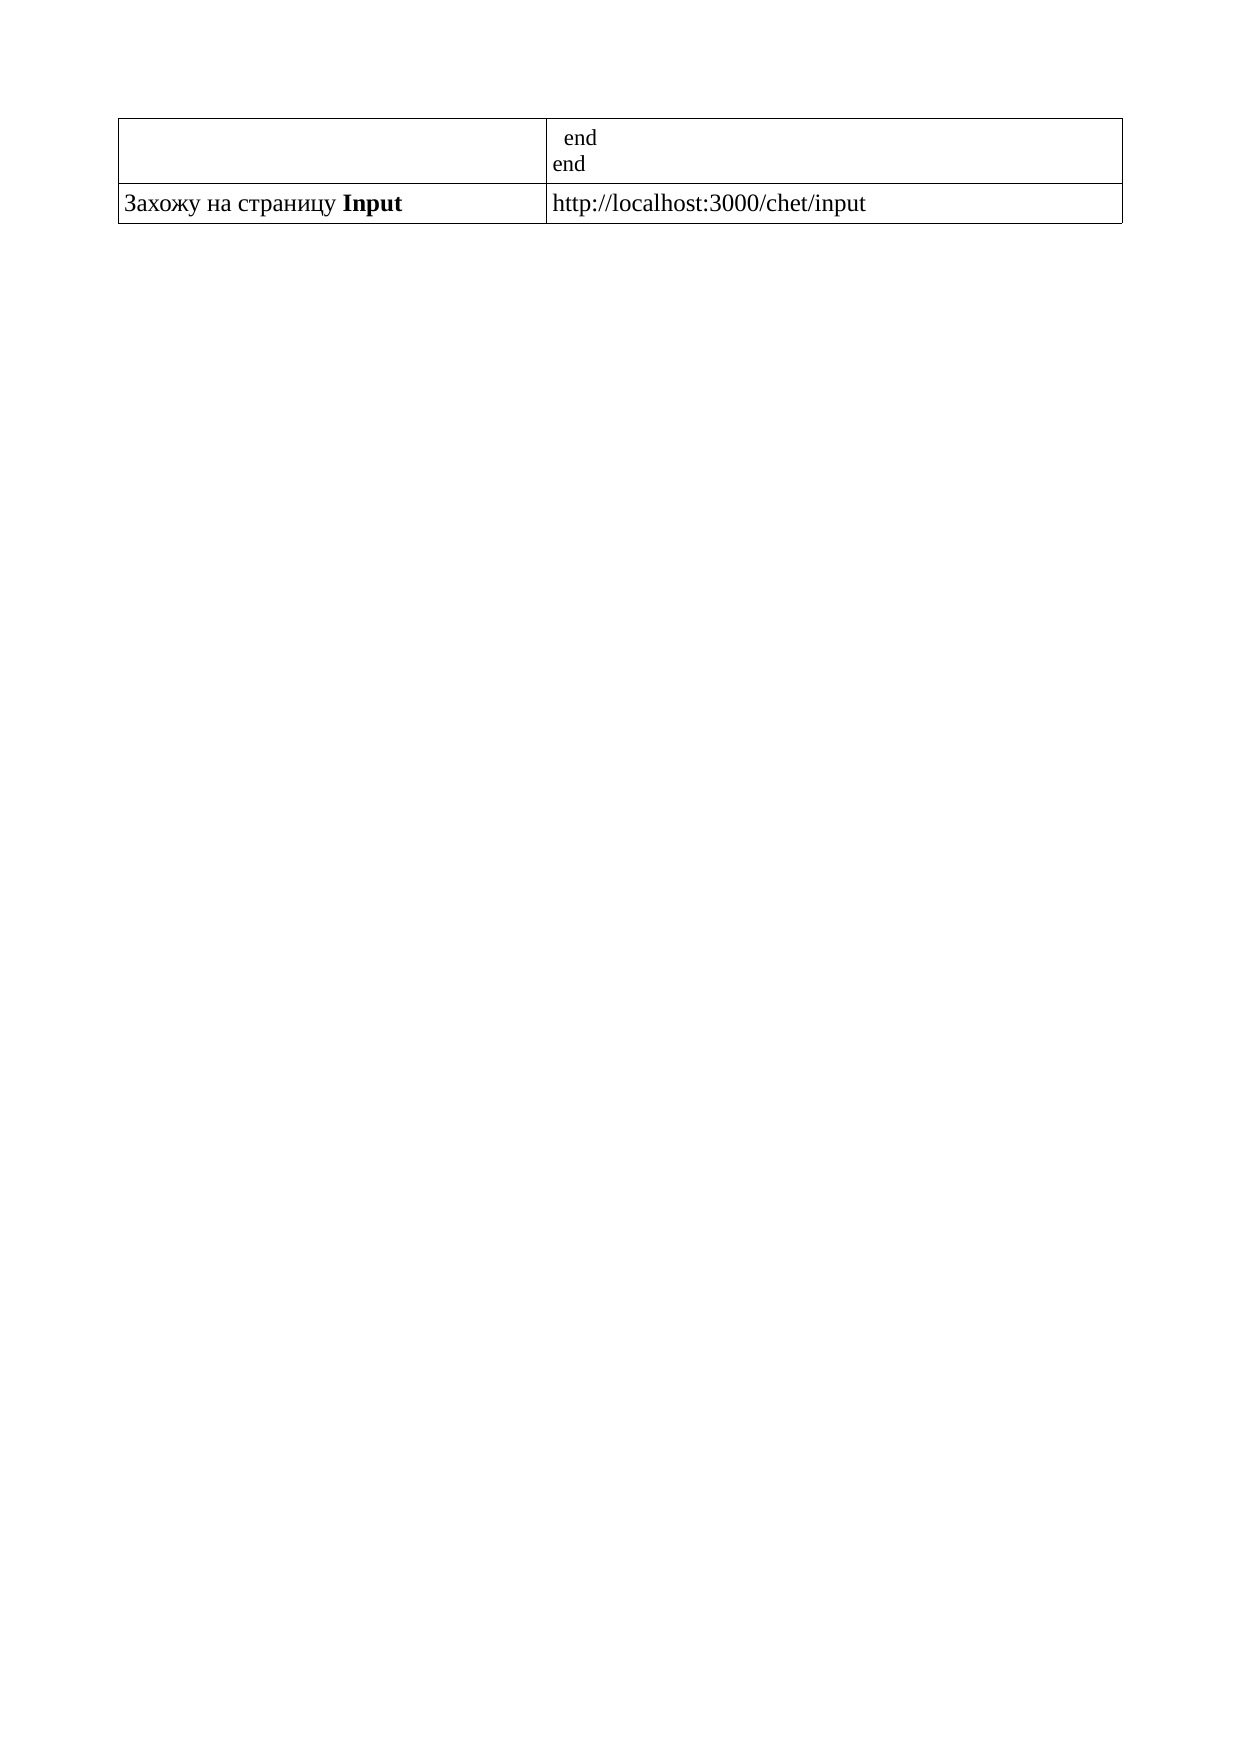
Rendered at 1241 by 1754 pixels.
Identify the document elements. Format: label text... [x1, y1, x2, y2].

table_cell [119, 119, 546, 182]
table_cell http://localhost:3000/chet/input [547, 184, 1122, 223]
table_cell Захожу на страницу Input [119, 184, 546, 223]
table_cell end end [547, 119, 1122, 182]
